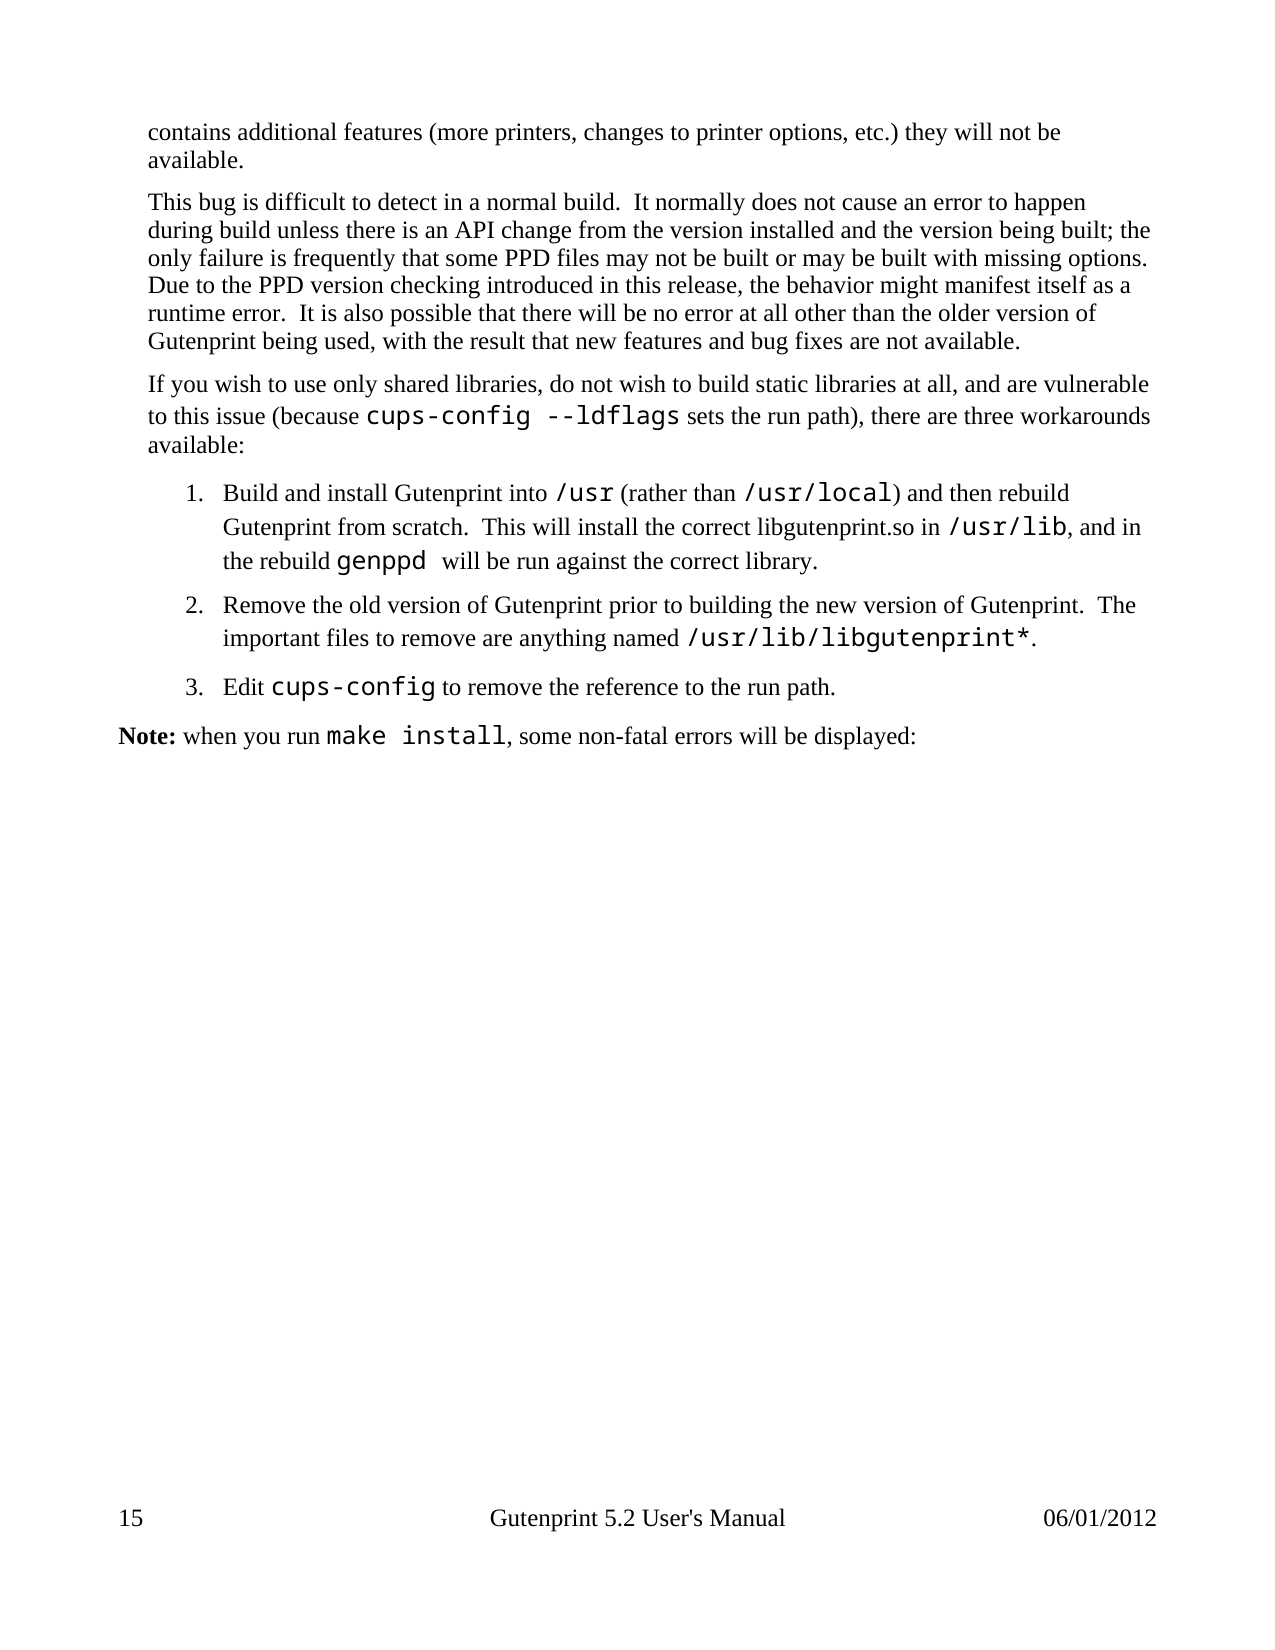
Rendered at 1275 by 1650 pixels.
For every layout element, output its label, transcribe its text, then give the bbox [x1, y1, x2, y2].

list Remove the old version of Gutenprint prior to building the new version of Gutenprint. The important files to remove are anything named /usr/lib/libgutenprint*. [185, 591, 1157, 653]
list Build and install Gutenprint into /usr (rather than /usr/local) and then rebuild Gutenprint from scratch. This will install the correct libgutenprint.so in /usr/lib, and in the rebuild genppd will be run against the correct library. [185, 474, 1157, 576]
text contains additional features (more printers, changes to printer options, etc.) they will not be available. [148, 118, 1157, 173]
text If you wish to use only shared libraries, do not wish to build static libraries at all, and are vulnerable to this issue (because cups-config --ldflags sets the run path), there are three workarounds available: [148, 370, 1157, 459]
text Note: when you run make install, some non-fatal errors will be displayed: [118, 717, 1157, 751]
list Edit cups-config to remove the reference to the run path. [185, 668, 1157, 702]
text This bug is difficult to detect in a normal build. It normally does not cause an error to happen during build unless there is an API change from the version installed and the version being built; the only failure is frequently that some PPD files may not be built or may be built with missing options. Due to the PPD version checking introduced in this release, the behavior might manifest itself as a runtime error. It is also possible that there will be no error at all other than the older version of Gutenprint being used, with the result that new features and bug fixes are not available. [148, 188, 1157, 355]
